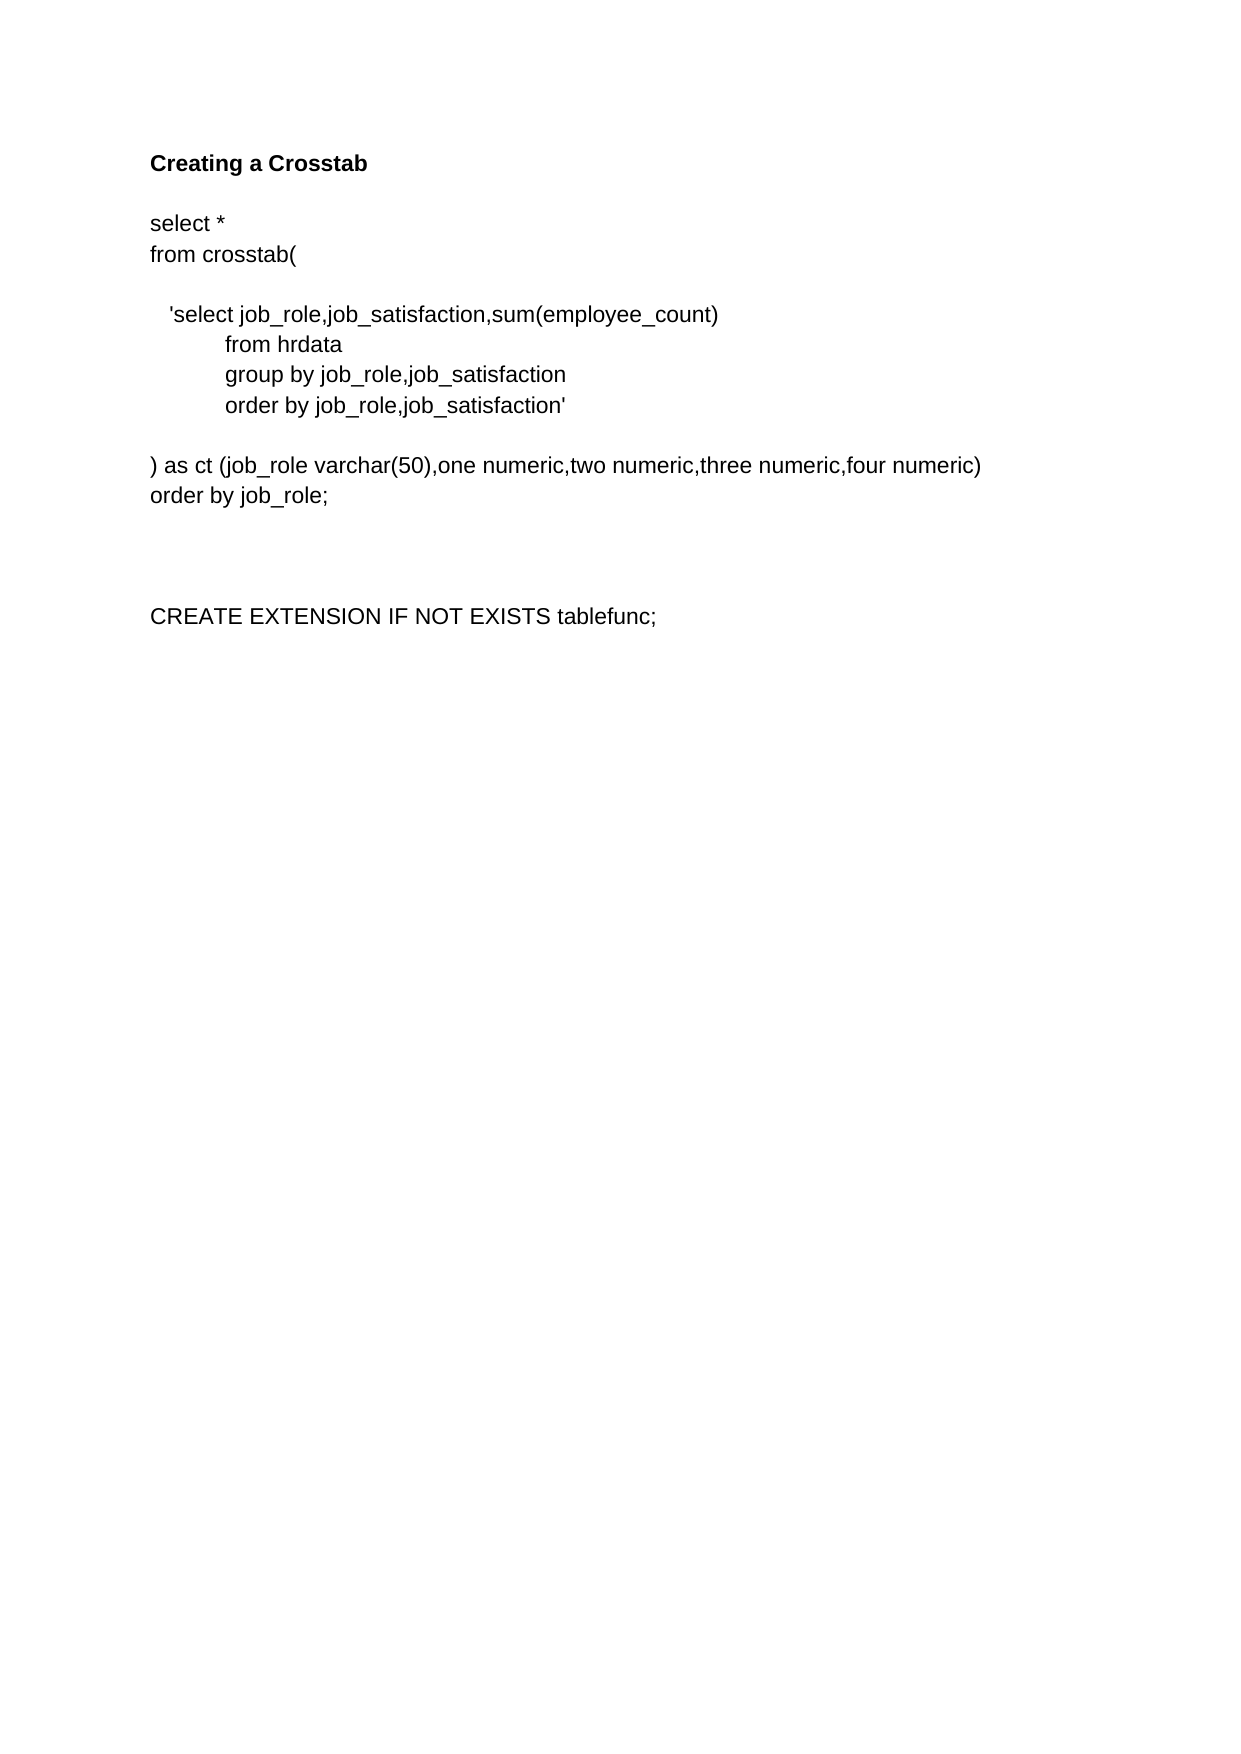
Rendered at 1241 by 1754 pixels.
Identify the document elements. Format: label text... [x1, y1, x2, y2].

text CREATE EXTENSION IF NOT EXISTS tablefunc; [150, 603, 1090, 629]
text select * [150, 210, 1090, 237]
text group by job_role,job_satisfaction [150, 361, 1090, 388]
text from hrdata [150, 331, 1090, 358]
text order by job_role,job_satisfaction' [150, 392, 1090, 418]
text 'select job_role,job_satisfaction,sum(employee_count) [150, 301, 1090, 327]
text order by job_role; [150, 482, 1090, 509]
text ) as ct (job_role varchar(50),one numeric,two numeric,three numeric,four numeric) [150, 452, 1090, 478]
text Creating a Crosstab [150, 150, 1090, 176]
text from crosstab( [150, 241, 1090, 267]
